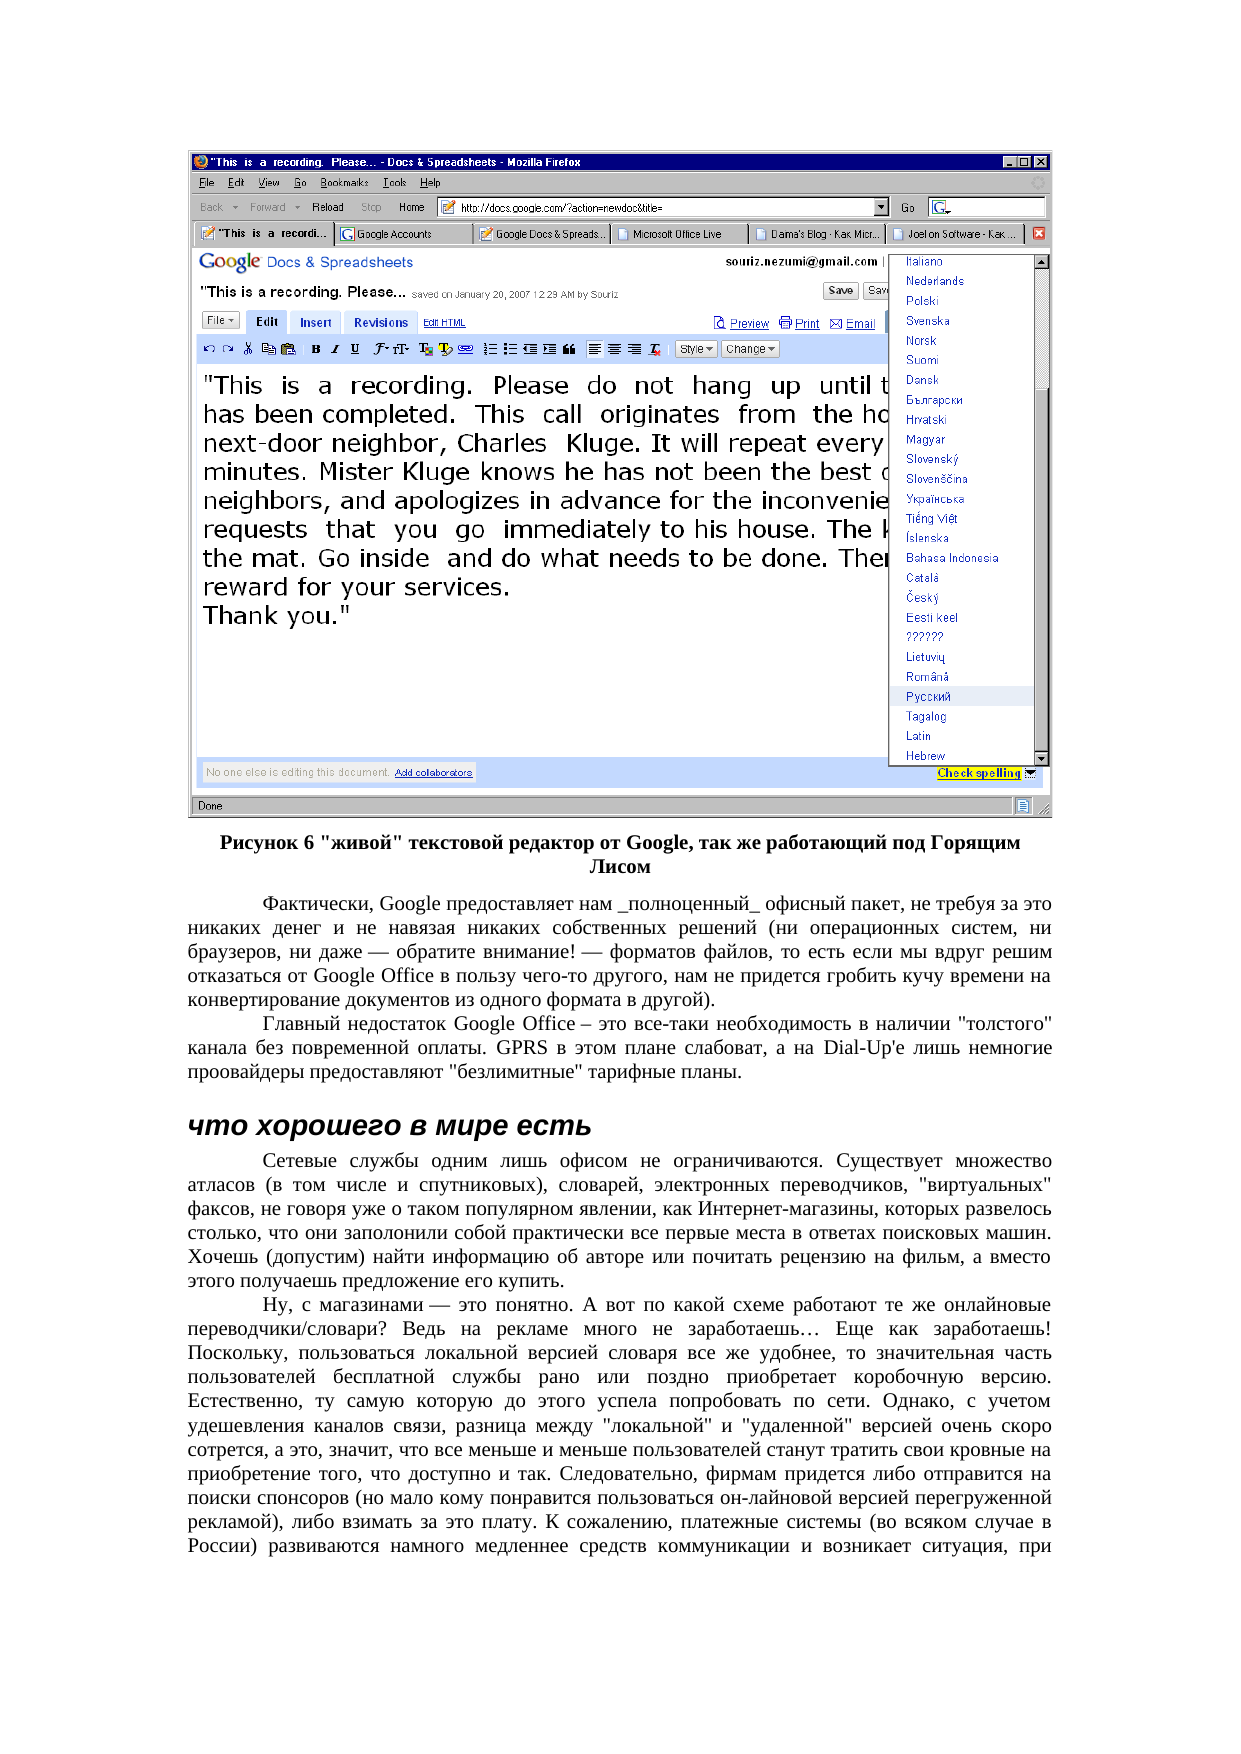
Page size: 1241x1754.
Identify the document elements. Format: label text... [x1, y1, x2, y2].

text Сетевые службы одним лишь офисом не ограничиваются. Существует множество атласов (в том числе и спутниковых), словарей, электронных переводчиков, "виртуальных" факсов, не говоря уже о таком популярном явлении, как Интернет-магазины, которых развелось столько, что они заполонили собой практически все первые места в ответах поисковых машин. Хочешь (допустим) найти информацию об авторе или почитать рецензию на фильм, а вместо этого получаешь предложение его купить. [187, 1148, 1053, 1292]
picture [188, 150, 1053, 818]
text Главный недостаток Google Office – это все-таки необходимость в наличии "толстого" канала без повременной оплаты. GPRS в этом плане слабоват, а на Dial-Up'е лишь немногие проовайдеры предоставляют "безлимитные" тарифные планы. [187, 1011, 1053, 1083]
subtitle что хорошего в мире есть [187, 1108, 1053, 1142]
text Фактически, Google предоставляет нам _полноценный_ офисный пакет, не требуя за это никаких денег и не навязая никаких собственных решений (ни операционных систем, ни браузеров, ни даже — обратите внимание! — форматов файлов, то есть если мы вдруг решим отказаться от Google Office в пользу чего-то другого, нам не придется гробить кучу времени на конвертирование документов из одного формата в другой). [187, 891, 1053, 1011]
text Рисунок 6 "живой" текстовой редактор от Google, так же работающий под Горящим Лисом [187, 830, 1053, 878]
text Ну, с магазинами — это понятно. А вот по какой схеме работают те же онлайновые переводчики/словари? Ведь на рекламе много не заработаешь… Еще как заработаешь! Поскольку, пользоваться локальной версией словаря все же удобнее, то значительная часть пользователей бесплатной службы рано или поздно приобретает коробочную версию. Естественно, ту самую которую до этого успела попробовать по сети. Однако, с учетом удешевления каналов связи, разница между "локальной" и "удаленной" версией очень скоро сотрется, а это, значит, что все меньше и меньше пользователей станут тратить свои кровные на приобретение того, что доступно и так. Следовательно, фирмам придется либо отправится на поиски спонсоров (но мало кому понравится пользоваться он-лайновой версией перегруженной рекламой), либо взимать за это плату. К сожалению, платежные системы (во всяком случае в России) развиваются намного медленнее средств коммуникации и возникает ситуация, при [187, 1292, 1053, 1557]
